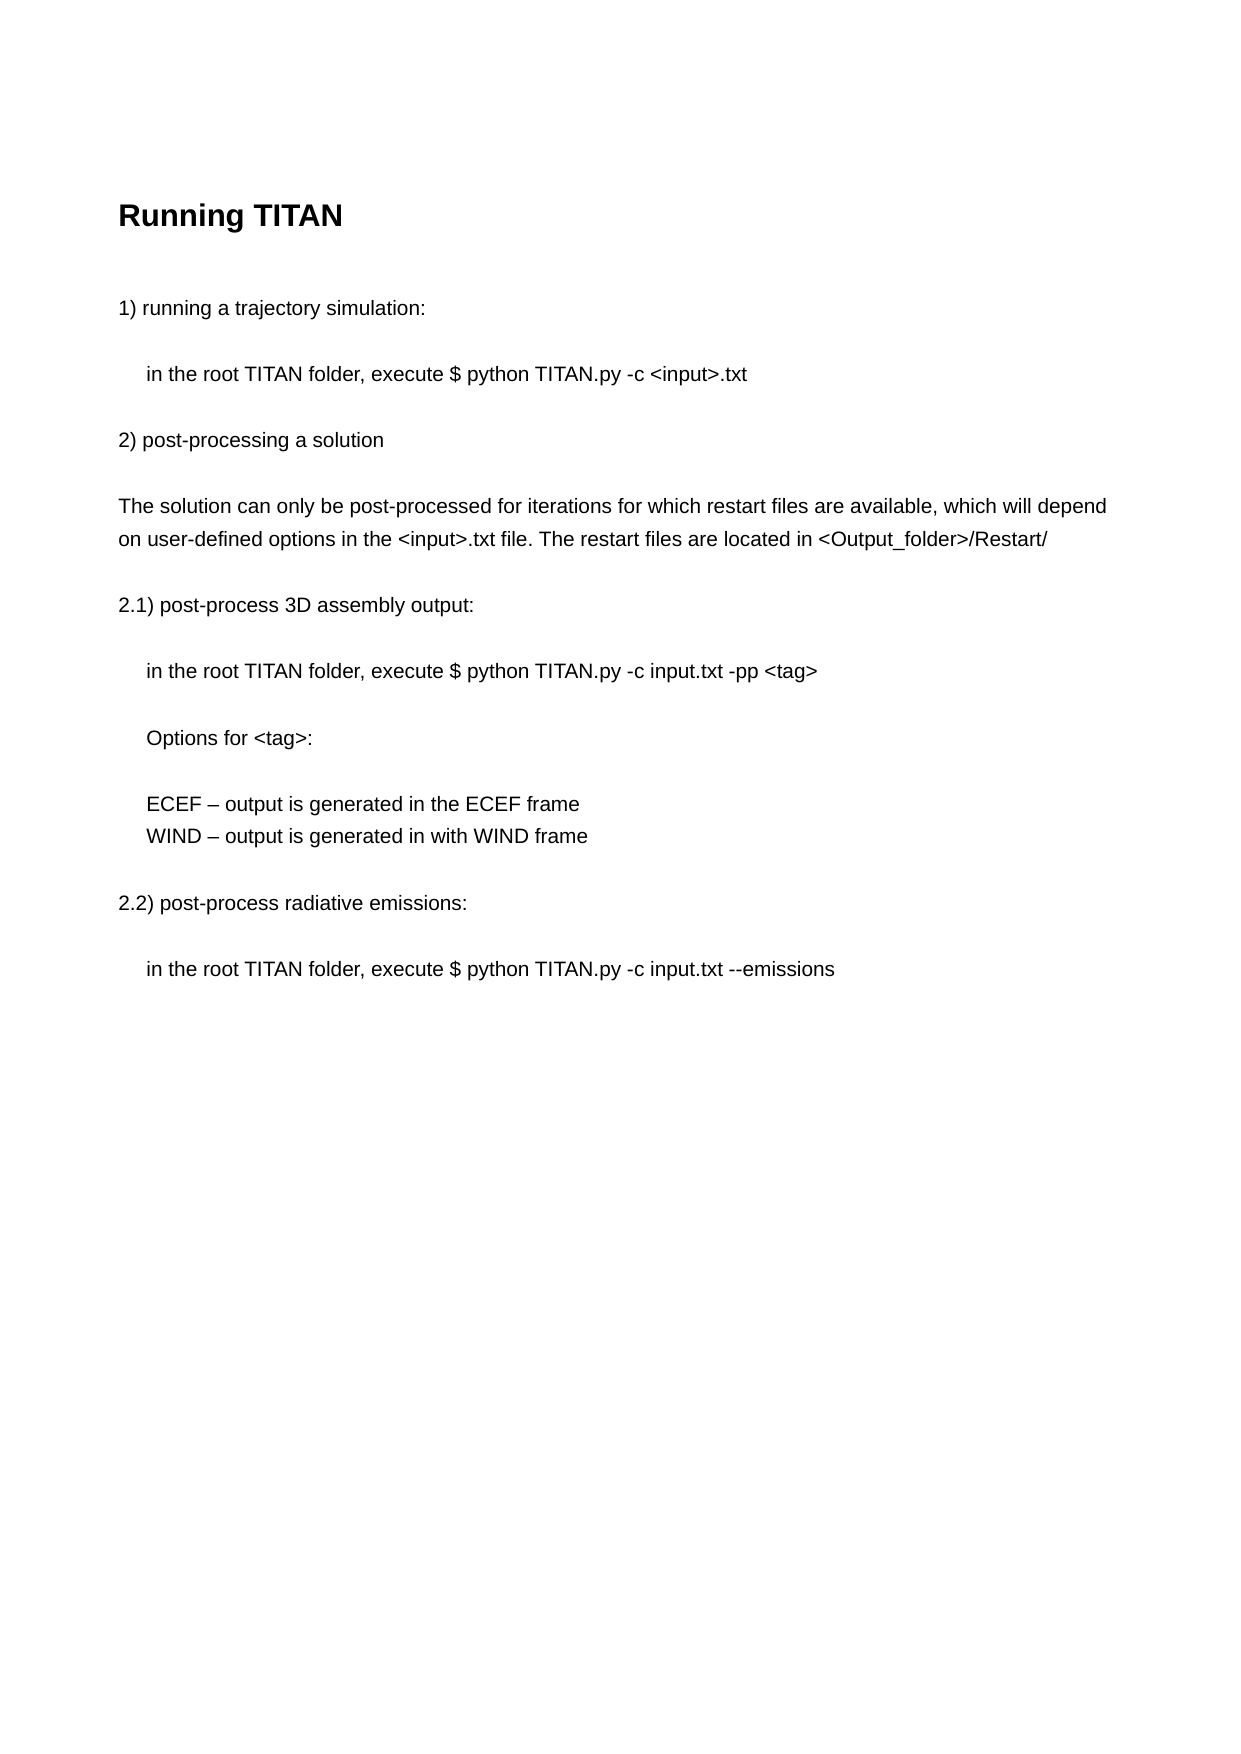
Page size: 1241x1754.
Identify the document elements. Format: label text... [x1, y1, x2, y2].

text 1) running a trajectory simulation: [118, 296, 1122, 320]
text in the root TITAN folder, execute $ python TITAN.py -c input.txt -pp <tag> Options for <tag>: [146, 659, 1122, 749]
text in the root TITAN folder, execute $ python TITAN.py -c input.txt --emissions [146, 956, 1122, 980]
text Running TITAN [118, 197, 1122, 233]
text 2.1) post-process 3D assembly output: [118, 593, 1122, 617]
text 2.2) post-process radiative emissions: [118, 890, 1122, 914]
text WIND – output is generated in with WIND frame [146, 824, 1122, 848]
text The solution can only be post-processed for iterations for which restart files are available, which will depend on user-defined options in the <input>.txt file. The restart files are located in <Output_folder>/Restart/ [118, 494, 1122, 551]
text 2) post-processing a solution [118, 428, 1122, 452]
text ECEF – output is generated in the ECEF frame [146, 791, 1122, 815]
text in the root TITAN folder, execute $ python TITAN.py -c <input>.txt [146, 362, 1122, 386]
